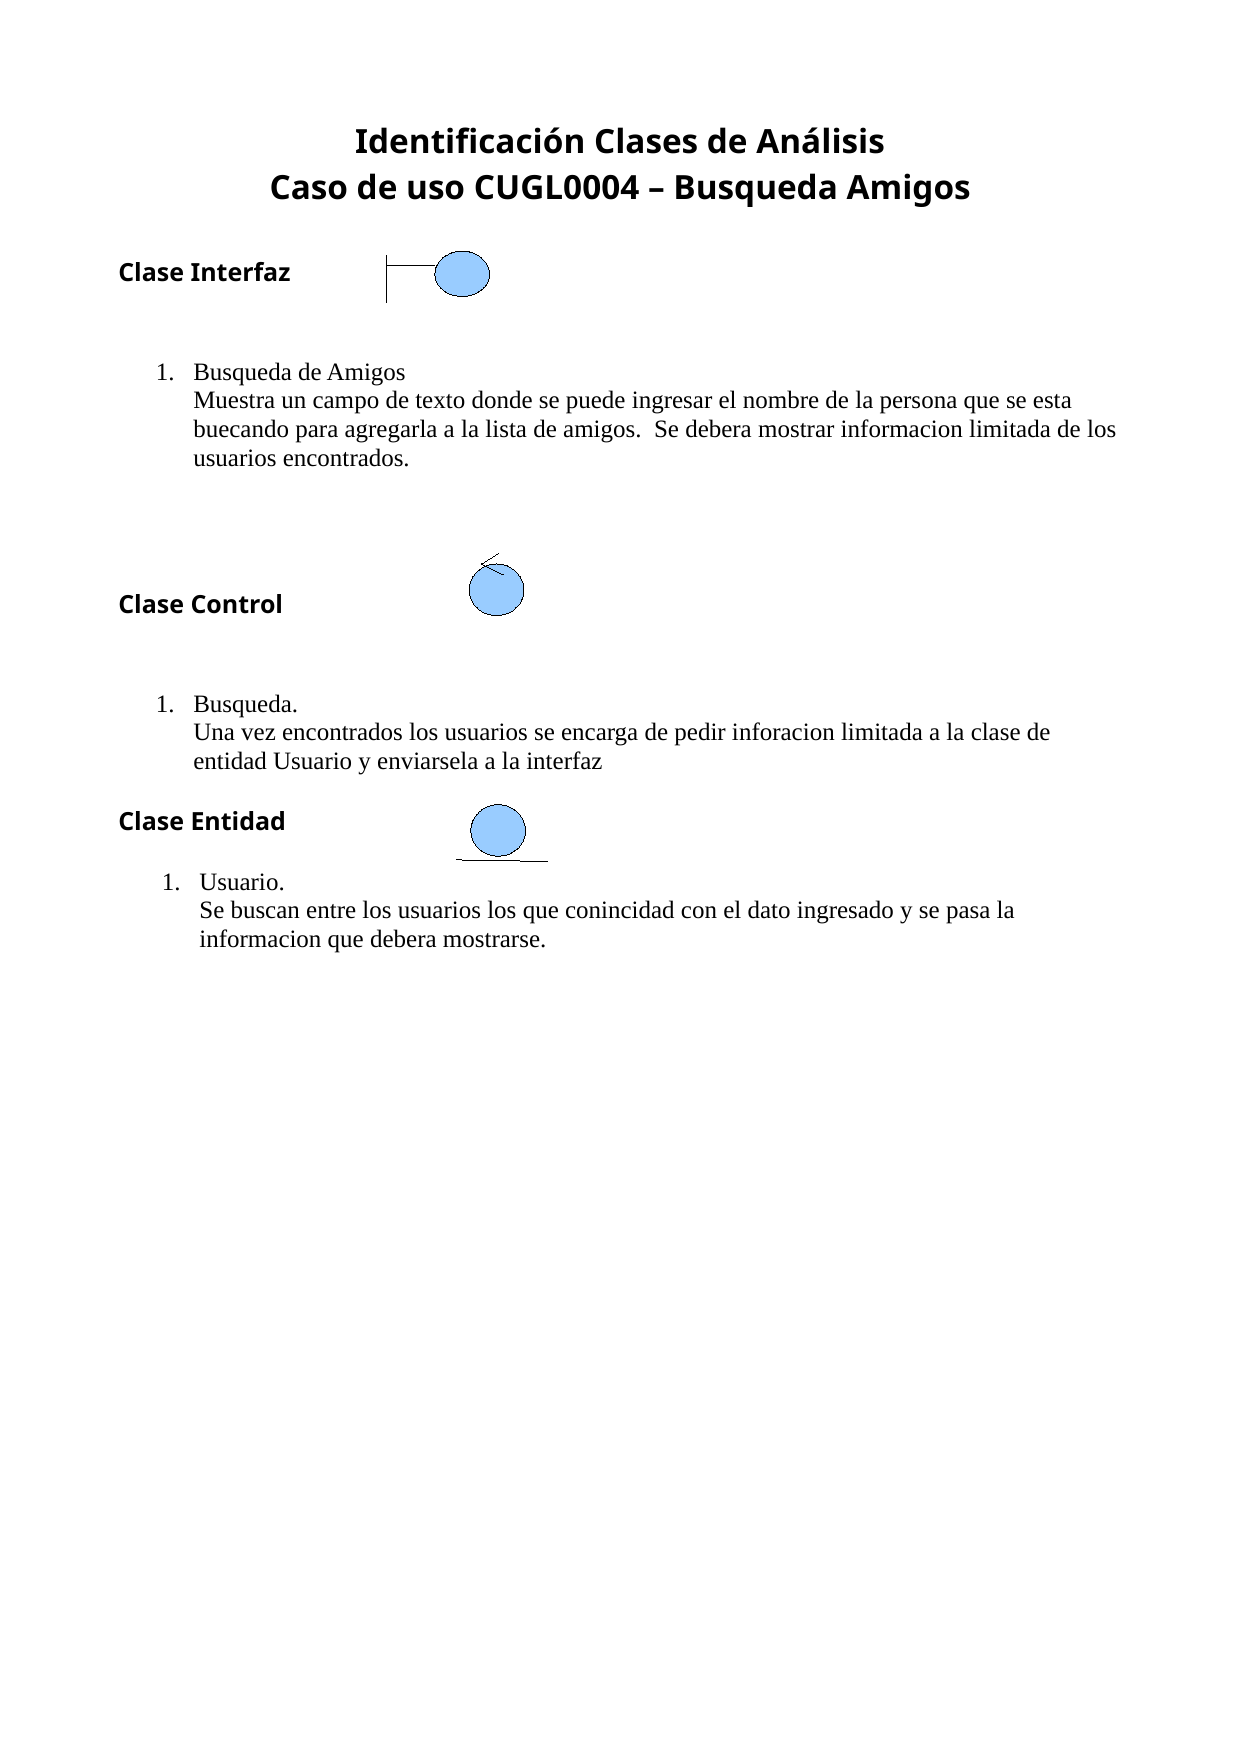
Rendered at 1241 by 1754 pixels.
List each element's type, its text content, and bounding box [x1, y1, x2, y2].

list Busqueda. [156, 689, 1122, 717]
list Busqueda de Amigos [156, 357, 1122, 385]
text Clase Interfaz [118, 254, 447, 288]
list Muestra un campo de texto donde se puede ingresar el nombre de la persona que se esta buecando para agregarla a la lista de amigos. Se debera mostrar informacion limitada de los usuarios encontrados. [156, 385, 1122, 472]
text Caso de uso CUGL0004 – Busqueda Amigos [118, 163, 1122, 209]
list Una vez encontrados los usuarios se encarga de pedir inforacion limitada a la clase de entidad Usuario y enviarsela a la interfaz [156, 717, 1122, 775]
text Clase Entidad [118, 804, 493, 838]
text Identificación Clases de Análisis [118, 118, 1122, 163]
text [503, 804, 1122, 838]
list Usuario. [162, 867, 1122, 895]
text [478, 254, 1122, 288]
list Se buscan entre los usuarios los que conincidad con el dato ingresado y se pasa la informacion que debera mostrarse. [162, 895, 1122, 953]
text Clase Control [118, 587, 1122, 621]
